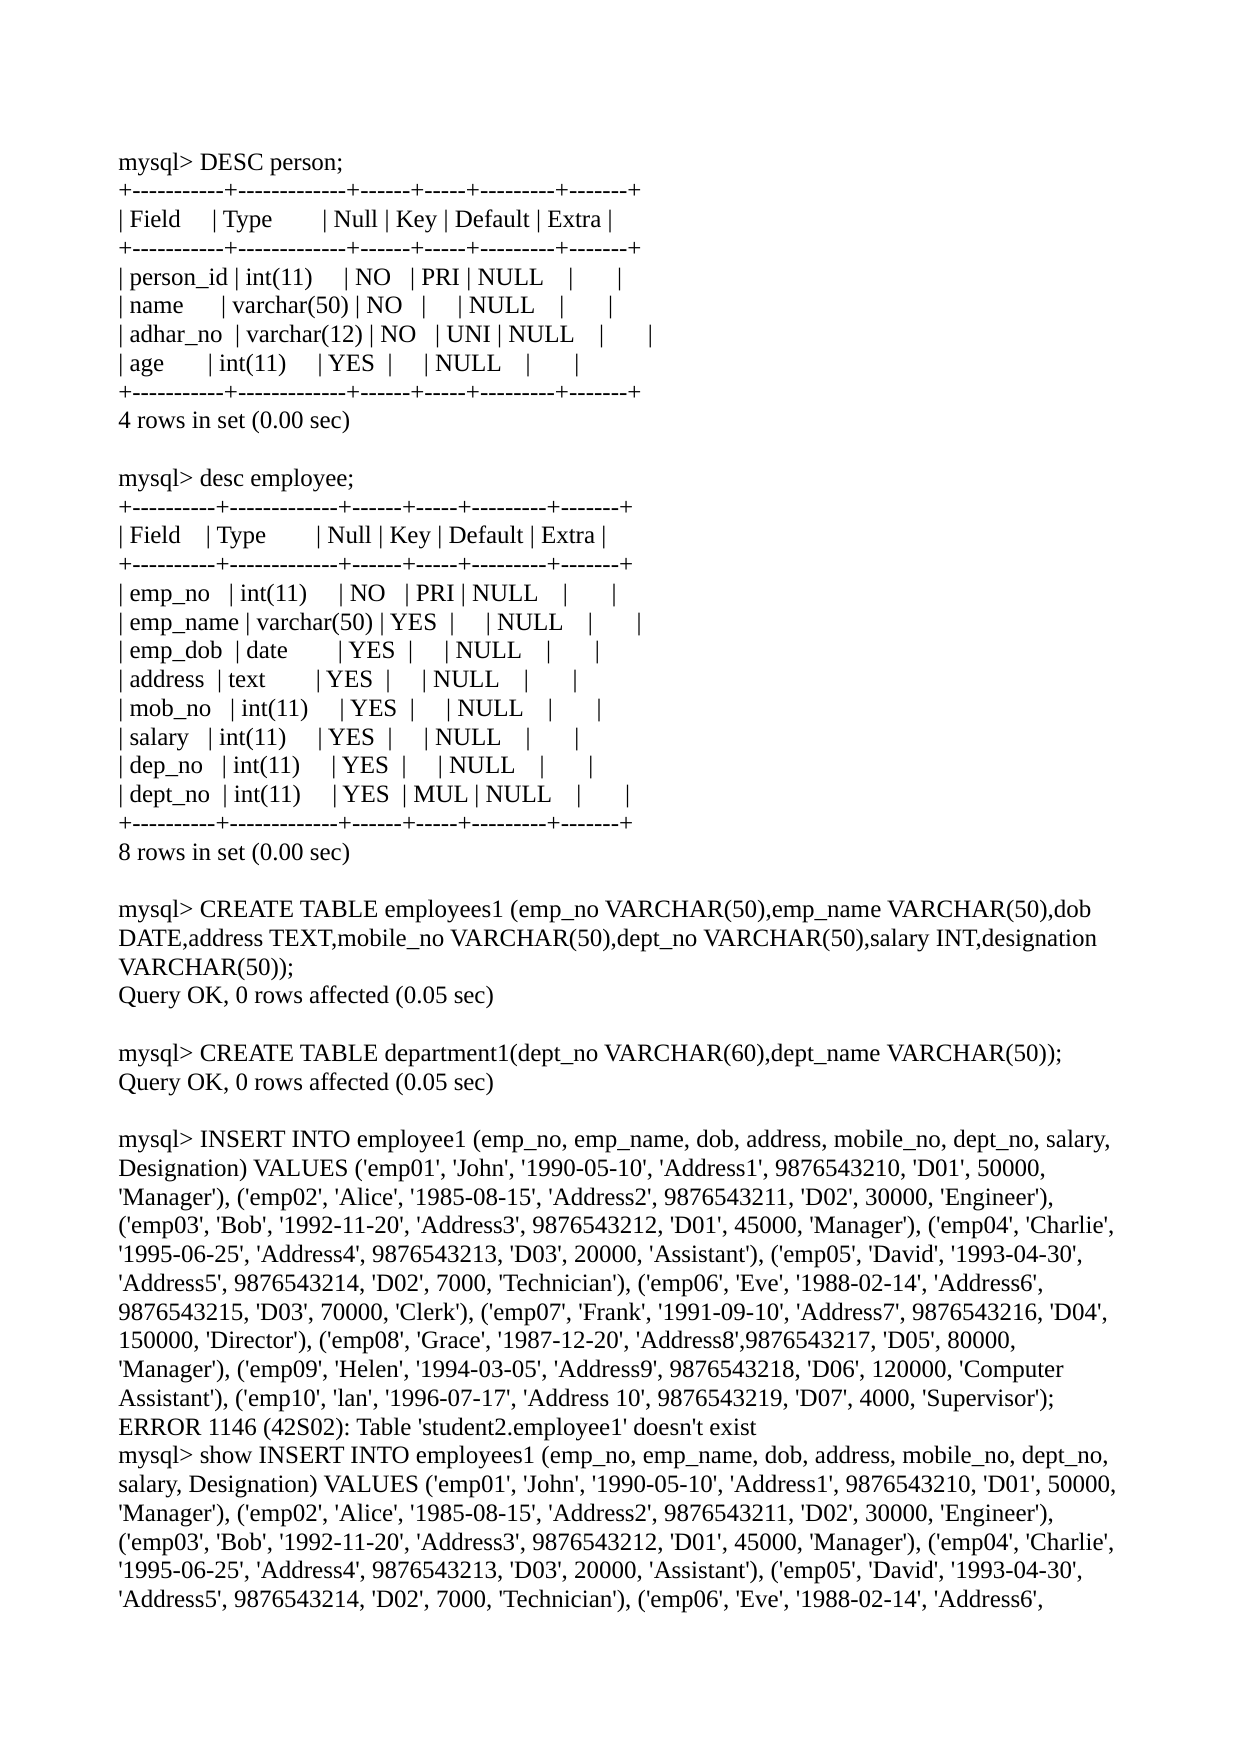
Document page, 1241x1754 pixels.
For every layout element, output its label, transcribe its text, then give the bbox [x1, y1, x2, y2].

text +----------+-------------+------+-----+---------+-------+ [118, 492, 1122, 521]
text mysql> show INSERT INTO employees1 (emp_no, emp_name, dob, address, mobile_no, dept_no, salary, Designation) VALUES ('emp01', 'John', '1990-05-10', 'Address1', 9876543210, 'D01', 50000, 'Manager'), ('emp02', 'Alice', '1985-08-15', 'Address2', 9876543211, 'D02', 30000, 'Engineer'), ('emp03', 'Bob', '1992-11-20', 'Address3', 9876543212, 'D01', 45000, 'Manager'), ('emp04', 'Charlie', '1995-06-25', 'Address4', 9876543213, 'D03', 20000, 'Assistant'), ('emp05', 'David', '1993-04-30', 'Address5', 9876543214, 'D02', 7000, 'Technician'), ('emp06', 'Eve', '1988-02-14', 'Address6', [118, 1441, 1122, 1613]
text Query OK, 0 rows affected (0.05 sec) [118, 981, 1122, 1009]
text | dep_no | int(11) | YES | | NULL | | [118, 751, 1122, 779]
text | mob_no | int(11) | YES | | NULL | | [118, 693, 1122, 722]
text | address | text | YES | | NULL | | [118, 664, 1122, 693]
text | age | int(11) | YES | | NULL | | [118, 348, 1122, 377]
text +-----------+-------------+------+-----+---------+-------+ [118, 233, 1122, 262]
text mysql> desc employee; [118, 463, 1122, 492]
text | adhar_no | varchar(12) | NO | UNI | NULL | | [118, 319, 1122, 348]
text | Field | Type | Null | Key | Default | Extra | [118, 521, 1122, 549]
text +----------+-------------+------+-----+---------+-------+ [118, 808, 1122, 837]
text | Field | Type | Null | Key | Default | Extra | [118, 204, 1122, 233]
text +----------+-------------+------+-----+---------+-------+ [118, 549, 1122, 578]
text | dept_no | int(11) | YES | MUL | NULL | | [118, 779, 1122, 808]
text mysql> DESC person; [118, 147, 1122, 176]
text | emp_dob | date | YES | | NULL | | [118, 636, 1122, 664]
text ERROR 1146 (42S02): Table 'student2.employee1' doesn't exist [118, 1412, 1122, 1441]
text 8 rows in set (0.00 sec) [118, 837, 1122, 866]
text +-----------+-------------+------+-----+---------+-------+ [118, 176, 1122, 204]
text Query OK, 0 rows affected (0.05 sec) [118, 1067, 1122, 1096]
text 4 rows in set (0.00 sec) [118, 406, 1122, 434]
text | emp_name | varchar(50) | YES | | NULL | | [118, 607, 1122, 636]
text | emp_no | int(11) | NO | PRI | NULL | | [118, 578, 1122, 607]
text | name | varchar(50) | NO | | NULL | | [118, 291, 1122, 319]
text mysql> INSERT INTO employee1 (emp_no, emp_name, dob, address, mobile_no, dept_no, salary, Designation) VALUES ('emp01', 'John', '1990-05-10', 'Address1', 9876543210, 'D01', 50000, 'Manager'), ('emp02', 'Alice', '1985-08-15', 'Address2', 9876543211, 'D02', 30000, 'Engineer'), ('emp03', 'Bob', '1992-11-20', 'Address3', 9876543212, 'D01', 45000, 'Manager'), ('emp04', 'Charlie', '1995-06-25', 'Address4', 9876543213, 'D03', 20000, 'Assistant'), ('emp05', 'David', '1993-04-30', 'Address5', 9876543214, 'D02', 7000, 'Technician'), ('emp06', 'Eve', '1988-02-14', 'Address6', 9876543215, 'D03', 70000, 'Clerk'), ('emp07', 'Frank', '1991-09-10', 'Address7', 9876543216, 'D04', 150000, 'Director'), ('emp08', 'Grace', '1987-12-20', 'Address8',9876543217, 'D05', 80000, 'Manager'), ('emp09', 'Helen', '1994-03-05', 'Address9', 9876543218, 'D06', 120000, 'Computer Assistant'), ('emp10', 'lan', '1996-07-17', 'Address 10', 9876543219, 'D07', 4000, 'Supervisor'); [118, 1124, 1122, 1412]
text mysql> CREATE TABLE department1(dept_no VARCHAR(60),dept_name VARCHAR(50)); [118, 1038, 1122, 1067]
text | person_id | int(11) | NO | PRI | NULL | | [118, 262, 1122, 291]
text +-----------+-------------+------+-----+---------+-------+ [118, 377, 1122, 406]
text | salary | int(11) | YES | | NULL | | [118, 722, 1122, 751]
text mysql> CREATE TABLE employees1 (emp_no VARCHAR(50),emp_name VARCHAR(50),dob DATE,address TEXT,mobile_no VARCHAR(50),dept_no VARCHAR(50),salary INT,designation VARCHAR(50)); [118, 894, 1122, 981]
